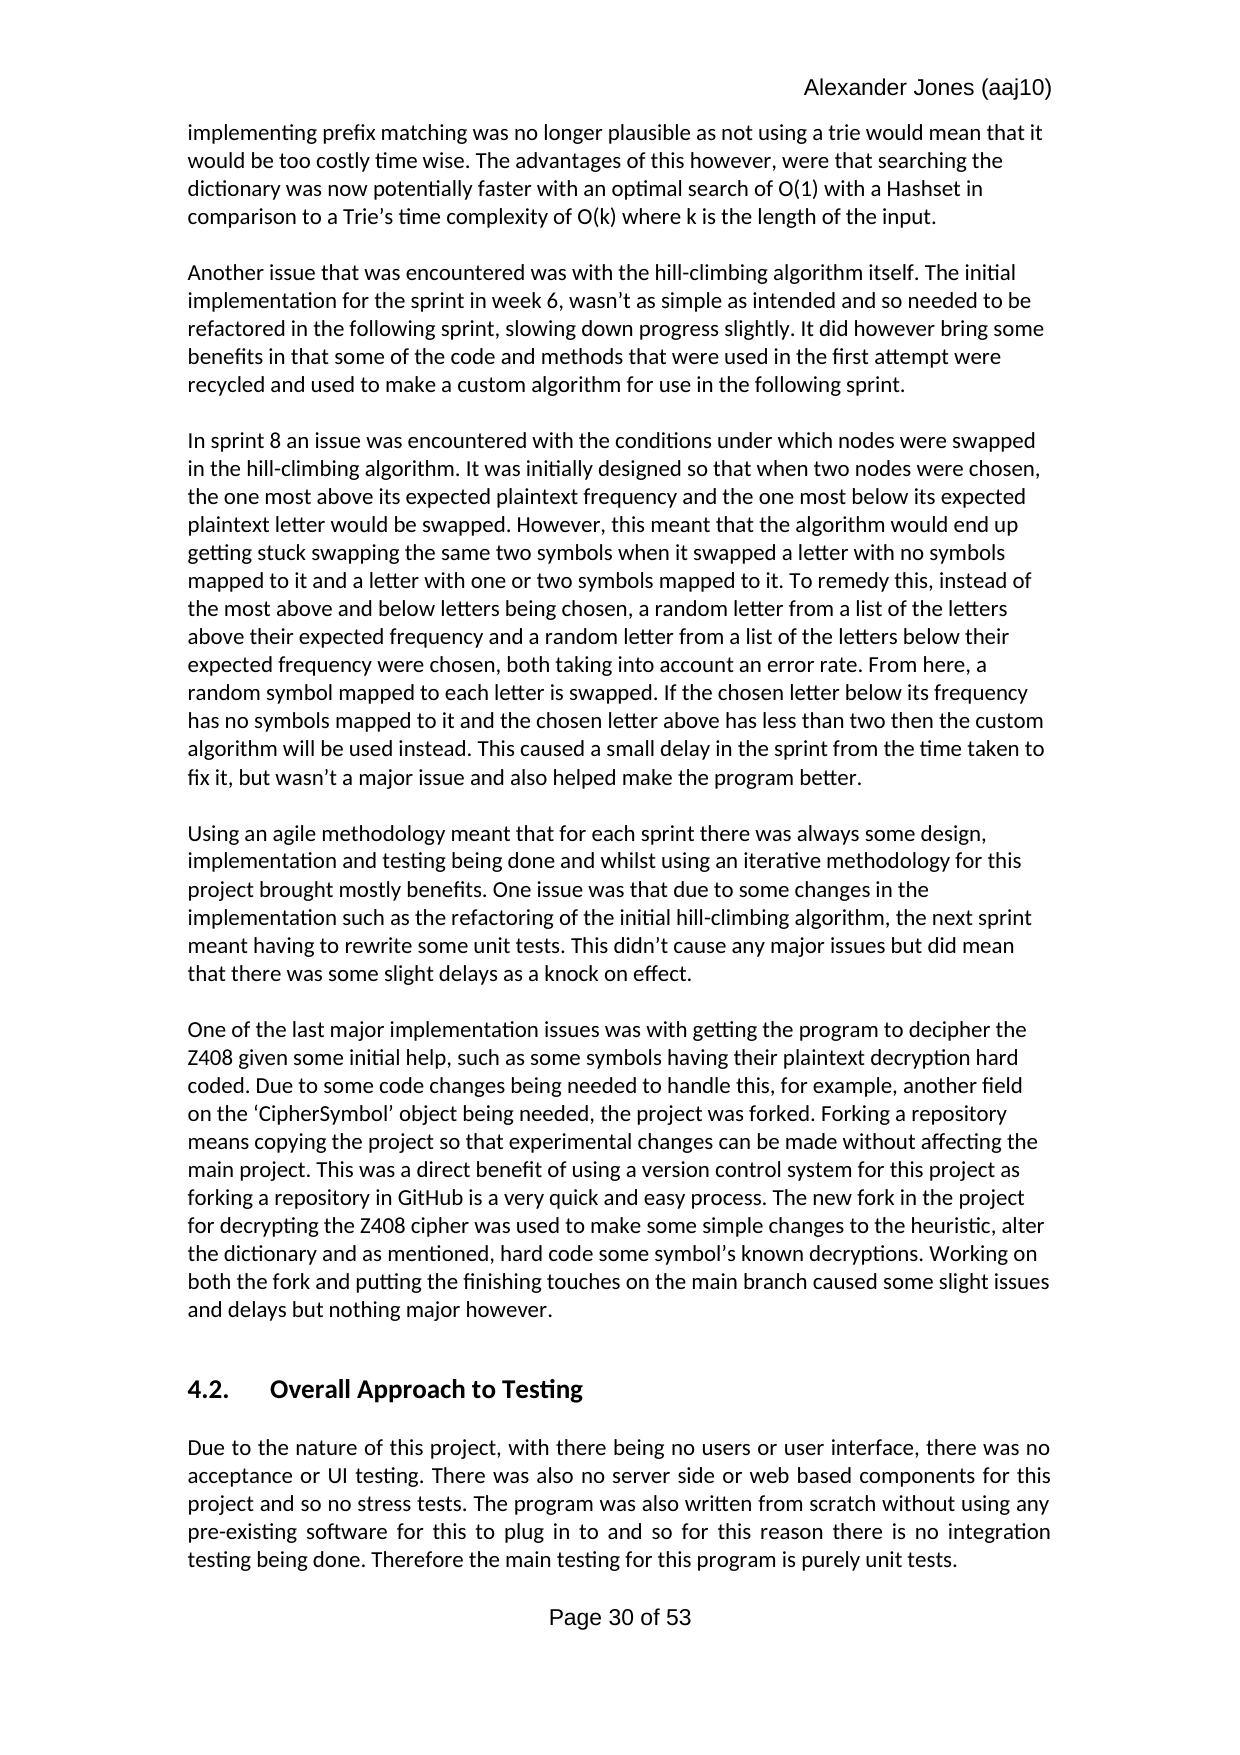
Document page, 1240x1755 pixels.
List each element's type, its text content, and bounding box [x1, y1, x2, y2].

text Using an agile methodology meant that for each sprint there was always some design, implementation and testing being done and whilst using an iterative methodology for this project brought mostly benefits. One issue was that due to some changes in the implementation such as the refactoring of the initial hill-climbing algorithm, the next sprint meant having to rewrite some unit tests. This didn’t cause any major issues but did mean that there was some slight delays as a knock on effect. [187, 819, 1052, 987]
subtitle Overall Approach to Testing [187, 1372, 1052, 1405]
text implementing prefix matching was no longer plausible as not using a trie would mean that it would be too costly time wise. The advantages of this however, were that searching the dictionary was now potentially faster with an optimal search of O(1) with a Hashset in comparison to a Trie’s time complexity of O(k) where k is the length of the input. [187, 118, 1052, 230]
text One of the last major implementation issues was with getting the program to decipher the Z408 given some initial help, such as some symbols having their plaintext decryption hard coded. Due to some code changes being needed to handle this, for example, another field on the ‘CipherSymbol’ object being needed, the project was forked. Forking a repository means copying the project so that experimental changes can be made without affecting the main project. This was a direct benefit of using a version control system for this project as forking a repository in GitHub is a very quick and easy process. The new fork in the project for decrypting the Z408 cipher was used to make some simple changes to the heuristic, alter the dictionary and as mentioned, hard code some symbol’s known decryptions. Working on both the fork and putting the finishing touches on the main branch caused some slight issues and delays but nothing major however. [187, 1015, 1052, 1323]
text Another issue that was encountered was with the hill-climbing algorithm itself. The initial implementation for the sprint in week 6, wasn’t as simple as intended and so needed to be refactored in the following sprint, slowing down progress slightly. It did however bring some benefits in that some of the code and methods that were used in the first attempt were recycled and used to make a custom algorithm for use in the following sprint. [187, 258, 1052, 398]
text Due to the nature of this project, with there being no users or user interface, there was no acceptance or UI testing. There was also no server side or web based components for this project and so no stress tests. The program was also written from scratch without using any pre-existing software for this to plug in to and so for this reason there is no integration testing being done. Therefore the main testing for this program is purely unit tests. [187, 1433, 1052, 1573]
text In sprint 8 an issue was encountered with the conditions under which nodes were swapped in the hill-climbing algorithm. It was initially designed so that when two nodes were chosen, the one most above its expected plaintext frequency and the one most below its expected plaintext letter would be swapped. However, this meant that the algorithm would end up getting stuck swapping the same two symbols when it swapped a letter with no symbols mapped to it and a letter with one or two symbols mapped to it. To remedy this, instead of the most above and below letters being chosen, a random letter from a list of the letters above their expected frequency and a random letter from a list of the letters below their expected frequency were chosen, both taking into account an error rate. From here, a random symbol mapped to each letter is swapped. If the chosen letter below its frequency has no symbols mapped to it and the chosen letter above has less than two then the custom algorithm will be used instead. This caused a small delay in the sprint from the time taken to fix it, but wasn’t a major issue and also helped make the program better. [187, 426, 1052, 791]
